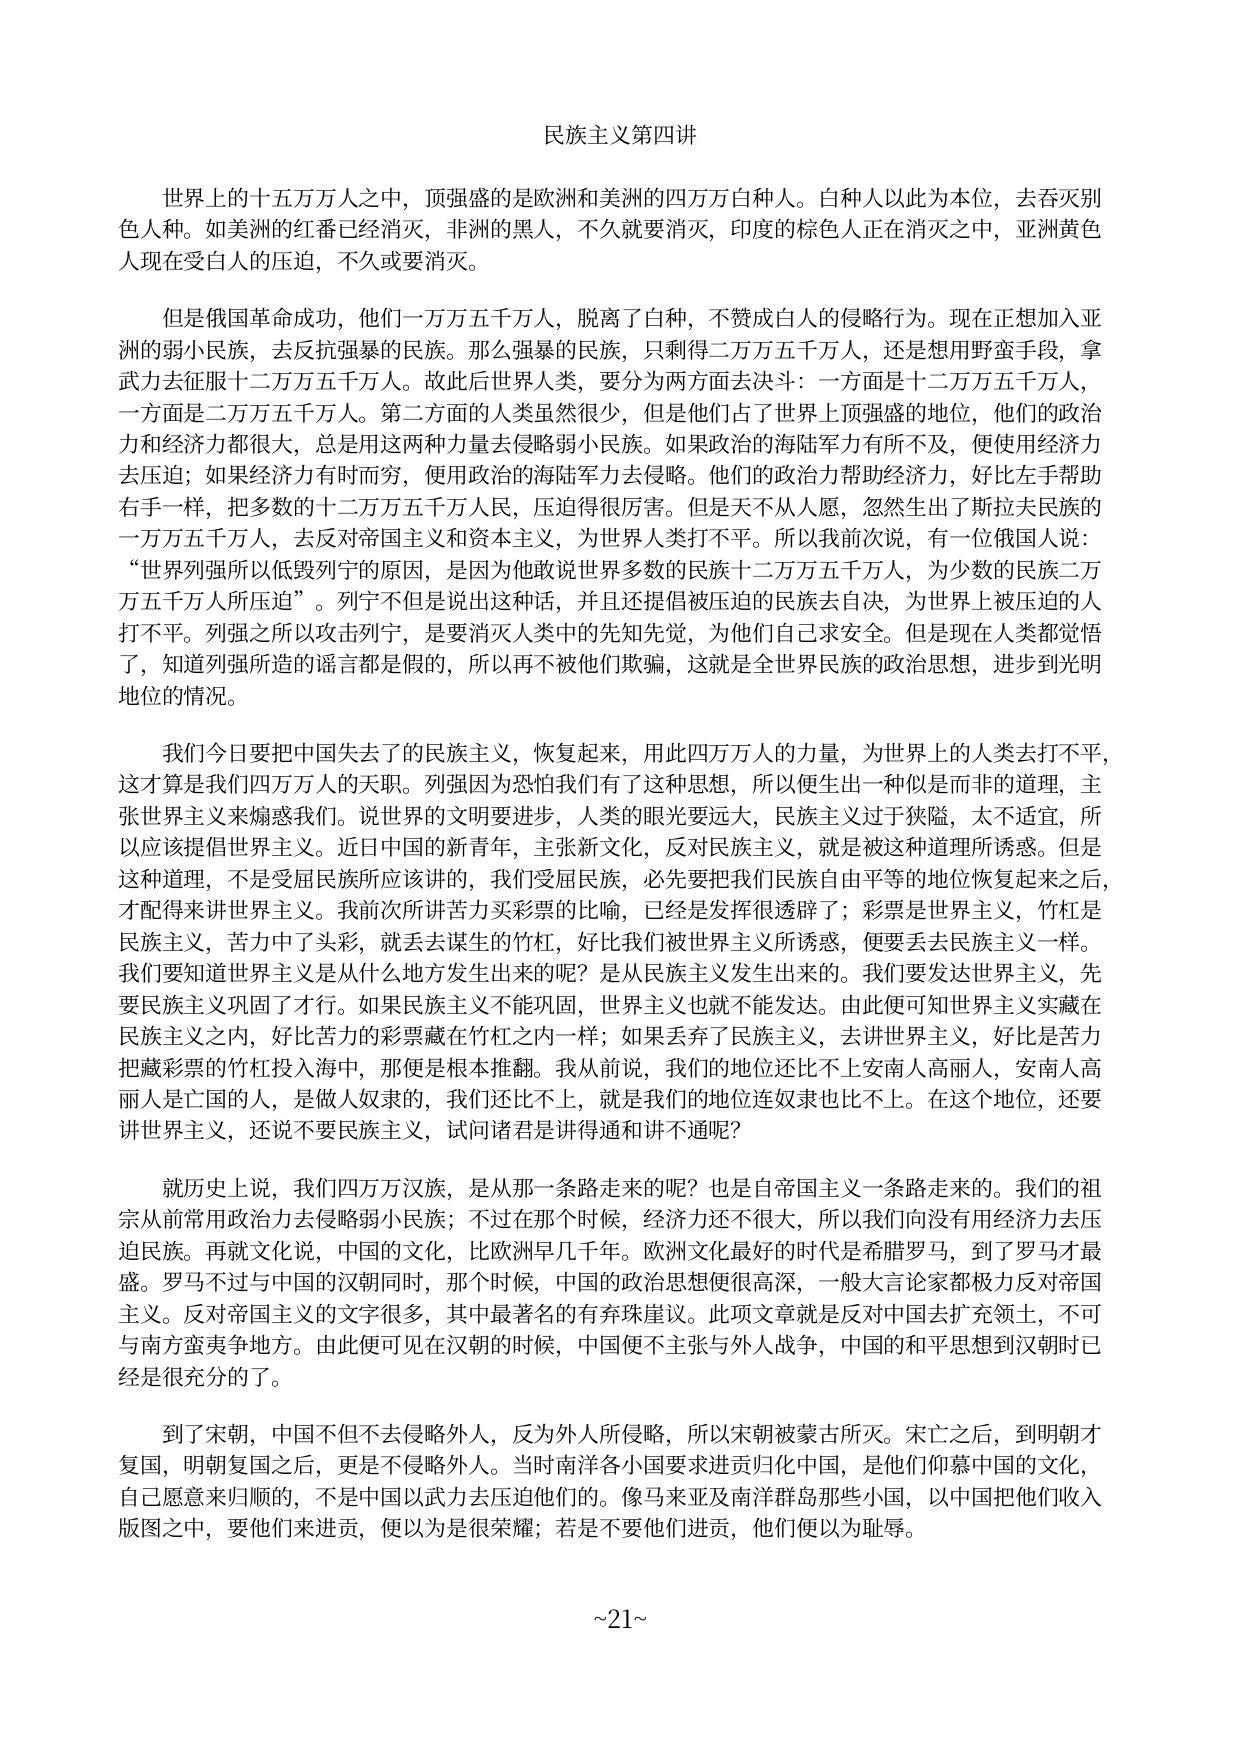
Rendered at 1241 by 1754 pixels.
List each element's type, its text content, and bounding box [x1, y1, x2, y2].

text 世界上的十五万万人之中，顶强盛的是欧洲和美洲的四万万白种人。白种人以此为本位，去吞灭别色人种。如美洲的红番已经消灭，非洲的黑人，不久就要消灭，印度的棕色人正在消灭之中，亚洲黄色人现在受白人的压迫，不久或要消灭。 [118, 181, 1122, 276]
text 但是俄国革命成功，他们一万万五千万人，脱离了白种，不赞成白人的侵略行为。现在正想加入亚洲的弱小民族，去反抗强暴的民族。那么强暴的民族，只剩得二万万五千万人，还是想用野蛮手段，拿武力去征服十二万万五千万人。故此后世界人类，要分为两方面去决斗：一方面是十二万万五千万人，一方面是二万万五千万人。第二方面的人类虽然很少，但是他们占了世界上顶强盛的地位，他们的政治力和经济力都很大，总是用这两种力量去侵略弱小民族。如果政治的海陆军力有所不及，便使用经济力去压迫；如果经济力有时而穷，便用政治的海陆军力去侵略。他们的政治力帮助经济力，好比左手帮助右手一样，把多数的十二万万五千万人民，压迫得很厉害。但是天不从人愿，忽然生出了斯拉夫民族的一万万五千万人，去反对帝国主义和资本主义，为世界人类打不平。所以我前次说，有一位俄国人说：“世界列强所以低毁列宁的原因，是因为他敢说世界多数的民族十二万万五千万人，为少数的民族二万万五千万人所压迫”。列宁不但是说出这种话，并且还提倡被压迫的民族去自决，为世界上被压迫的人打不平。列强之所以攻击列宁，是要消灭人类中的先知先觉，为他们自己求安全。但是现在人类都觉悟了，知道列强所造的谣言都是假的，所以再不被他们欺骗，这就是全世界民族的政治思想，进步到光明地位的情况。 [118, 301, 1122, 710]
text 我们今日要把中国失去了的民族主义，恢复起来，用此四万万人的力量，为世界上的人类去打不平，这才算是我们四万万人的天职。列强因为恐怕我们有了这种思想，所以便生出一种似是而非的道理，主张世界主义来煽惑我们。说世界的文明要进步，人类的眼光要远大，民族主义过于狭隘，太不适宜，所以应该提倡世界主义。近日中国的新青年，主张新文化，反对民族主义，就是被这种道理所诱惑。但是这种道理，不是受屈民族所应该讲的，我们受屈民族，必先要把我们民族自由平等的地位恢复起来之后，才配得来讲世界主义。我前次所讲苦力买彩票的比喻，已经是发挥很透辟了；彩票是世界主义，竹杠是民族主义，苦力中了头彩，就丢去谋生的竹杠，好比我们被世界主义所诱惑，便要丢去民族主义一样。我们要知道世界主义是从什么地方发生出来的呢？是从民族主义发生出来的。我们要发达世界主义，先要民族主义巩固了才行。如果民族主义不能巩固，世界主义也就不能发达。由此便可知世界主义实藏在民族主义之内，好比苦力的彩票藏在竹杠之内一样；如果丢弃了民族主义，去讲世界主义，好比是苦力把藏彩票的竹杠投入海中，那便是根本推翻。我从前说，我们的地位还比不上安南人高丽人，安南人高丽人是亡国的人，是做人奴隶的，我们还比不上，就是我们的地位连奴隶也比不上。在这个地位，还要讲世界主义，还说不要民族主义，试问诸君是讲得通和讲不通呢？ [118, 736, 1122, 1145]
text 到了宋朝，中国不但不去侵略外人，反为外人所侵略，所以宋朝被蒙古所灭。宋亡之后，到明朝才复国，明朝复国之后，更是不侵略外人。当时南洋各小国要求进贡归化中国，是他们仰慕中国的文化，自己愿意来归顺的，不是中国以武力去压迫他们的。像马来亚及南洋群岛那些小国，以中国把他们收入版图之中，要他们来进贡，便以为是很荣耀；若是不要他们进贡，他们便以为耻辱。 [118, 1417, 1122, 1543]
text 就历史上说，我们四万万汉族，是从那一条路走来的呢？也是自帝国主义一条路走来的。我们的祖宗从前常用政治力去侵略弱小民族；不过在那个时候，经济力还不很大，所以我们向没有用经济力去压迫民族。再就文化说，中国的文化，比欧洲早几千年。欧洲文化最好的时代是希腊罗马，到了罗马才最盛。罗马不过与中国的汉朝同时，那个时候，中国的政治思想便很高深，一般大言论家都极力反对帝国主义。反对帝国主义的文字很多，其中最著名的有弃珠崖议。此项文章就是反对中国去扩充领土，不可与南方蛮夷争地方。由此便可见在汉朝的时候，中国便不主张与外人战争，中国的和平思想到汉朝时已经是很充分的了。 [118, 1171, 1122, 1391]
